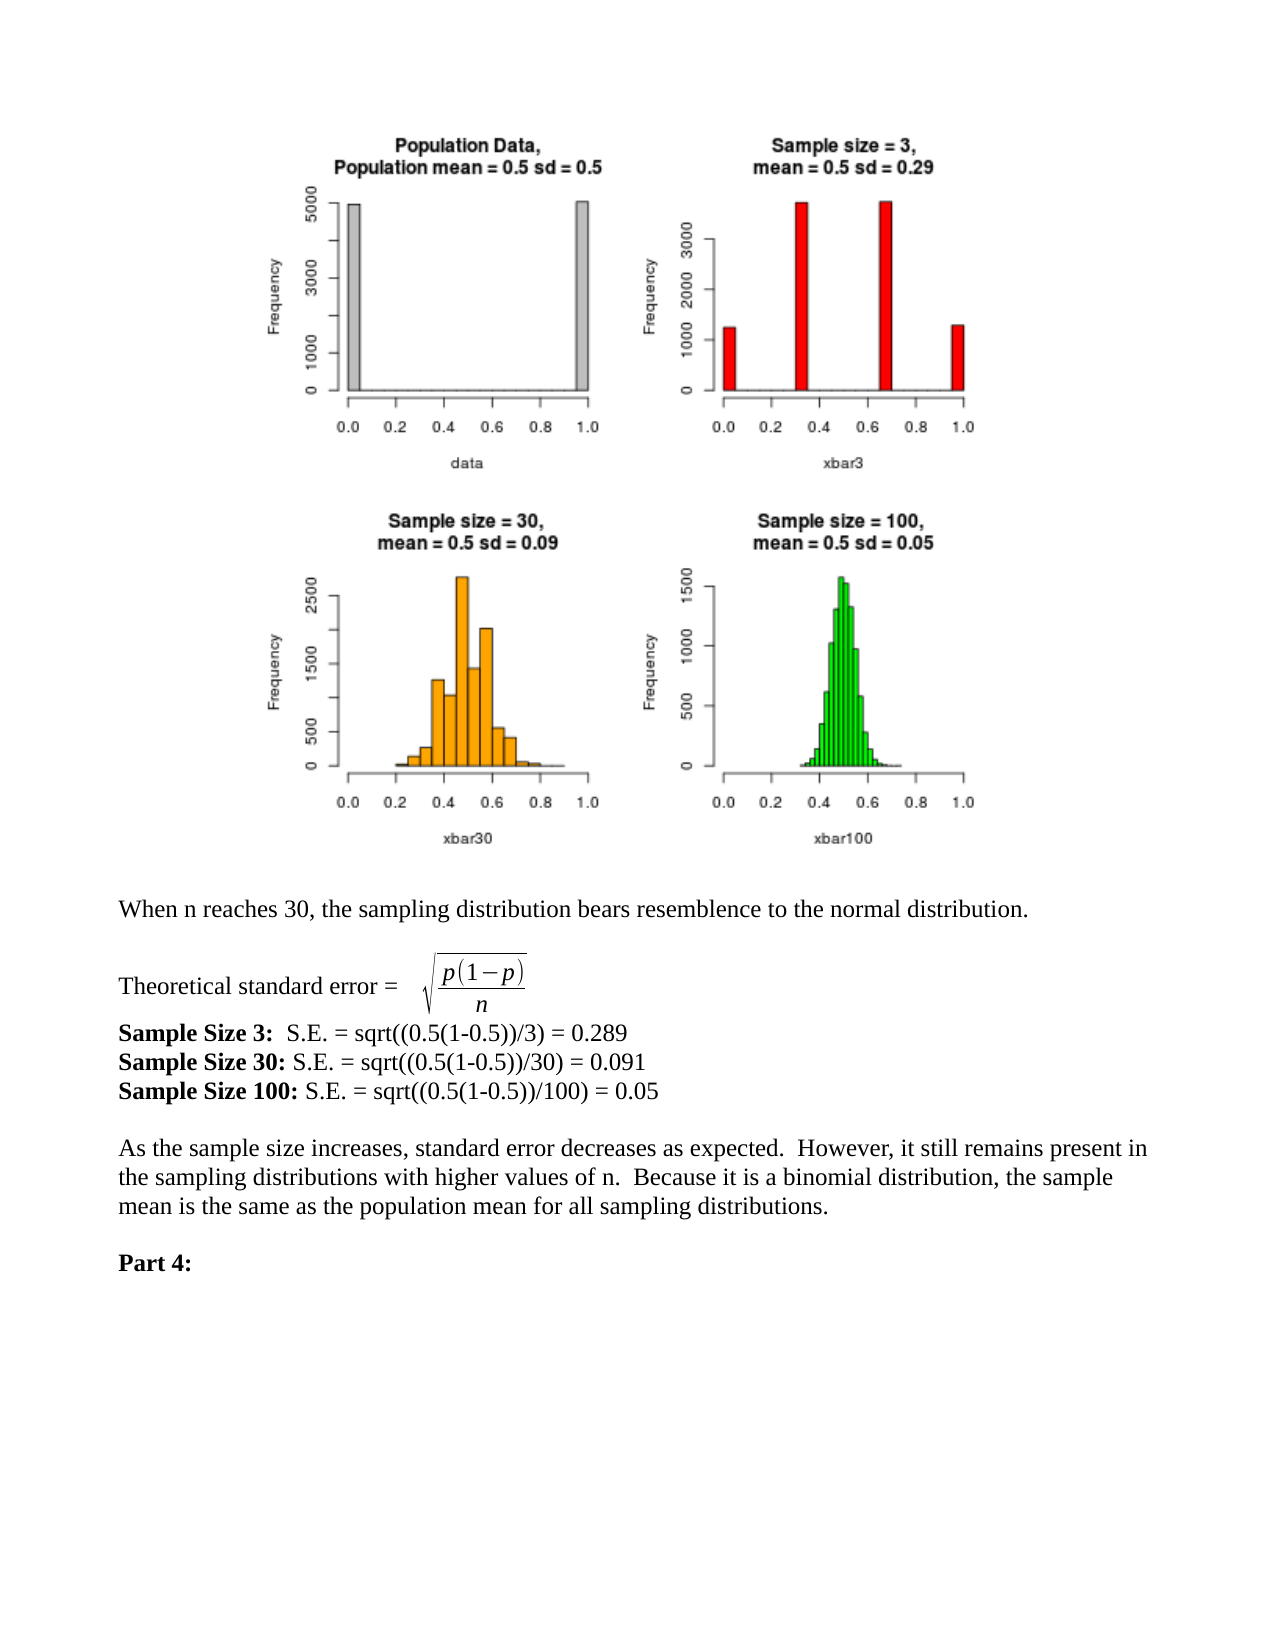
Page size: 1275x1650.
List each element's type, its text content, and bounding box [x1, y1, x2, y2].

picture [262, 118, 1013, 869]
text Sample Size 100: S.E. = sqrt((0.5(1-0.5))/100) = 0.05 [118, 1076, 1157, 1105]
text When n reaches 30, the sampling distribution bears resemblence to the normal distribution. [118, 894, 1157, 923]
text Theoretical standard error = [118, 952, 1157, 1018]
text As the sample size increases, standard error decreases as expected. However, it still remains present in the sampling distributions with higher values of n. Because it is a binomial distribution, the sample mean is the same as the population mean for all sampling distributions. [118, 1133, 1157, 1220]
text Sample Size 30: S.E. = sqrt((0.5(1-0.5))/30) = 0.091 [118, 1047, 1157, 1076]
text Sample Size 3: S.E. = sqrt((0.5(1-0.5))/3) = 0.289 [118, 1018, 1157, 1047]
text Part 4: [118, 1248, 1157, 1277]
